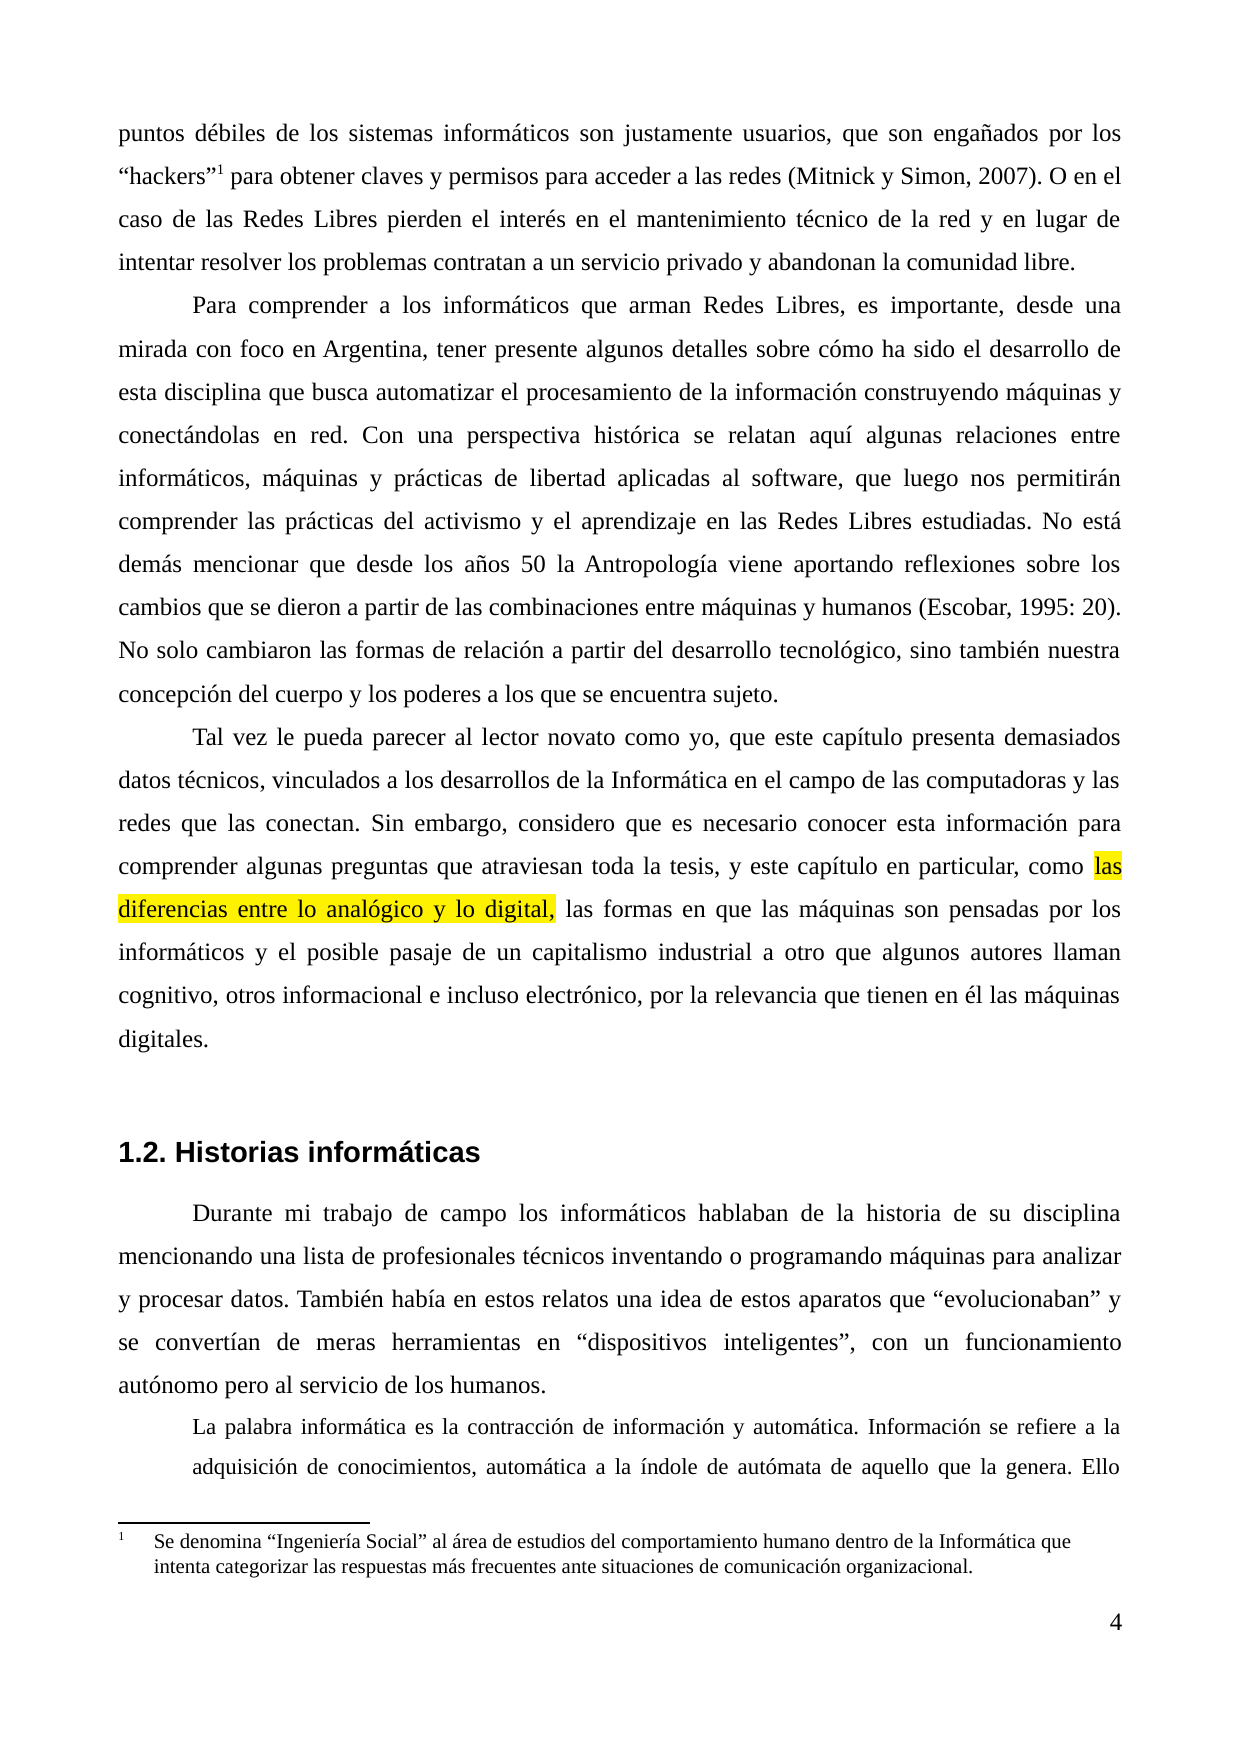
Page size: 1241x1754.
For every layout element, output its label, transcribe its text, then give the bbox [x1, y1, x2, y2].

subtitle 1.2. Historias informáticas [118, 1135, 1122, 1168]
text Durante mi trabajo de campo los informáticos hablaban de la historia de su disciplina mencionando una lista de profesionales técnicos inventando o programando máquinas para analizar y procesar datos. También había en estos relatos una idea de estos aparatos que “evolucionaban” y se convertían de meras herramientas en “dispositivos inteligentes”, con un funcionamiento autónomo pero al servicio de los humanos. [118, 1198, 1122, 1399]
text La palabra informática es la contracción de información y automática. Información se refiere a la adquisición de conocimientos, automática a la índole de autómata de aquello que la genera. Ello [192, 1413, 1122, 1479]
text Tal vez le pueda parecer al lector novato como yo, que este capítulo presenta demasiados datos técnicos, vinculados a los desarrollos de la Informática en el campo de las computadoras y las redes que las conectan. Sin embargo, considero que es necesario conocer esta información para comprender algunas preguntas que atraviesan toda la tesis, y este capítulo en particular, como las diferencias entre lo analógico y lo digital, las formas en que las máquinas son pensadas por los informáticos y el posible pasaje de un capitalismo industrial a otro que algunos autores llaman cognitivo, otros informacional e incluso electrónico, por la relevancia que tienen en él las máquinas digitales. [118, 722, 1122, 1052]
text puntos débiles de los sistemas informáticos son justamente usuarios, que son engañados por los “hackers” para obtener claves y permisos para acceder a las redes (Mitnick y Simon, 2007). O en el caso de las Redes Libres pierden el interés en el mantenimiento técnico de la red y en lugar de intentar resolver los problemas contratan a un servicio privado y abandonan la comunidad libre. [118, 118, 1122, 276]
text Para comprender a los informáticos que arman Redes Libres, es importante, desde una mirada con foco en Argentina, tener presente algunos detalles sobre cómo ha sido el desarrollo de esta disciplina que busca automatizar el procesamiento de la información construyendo máquinas y conectándolas en red. Con una perspectiva histórica se relatan aquí algunas relaciones entre informáticos, máquinas y prácticas de libertad aplicadas al software, que luego nos permitirán comprender las prácticas del activismo y el aprendizaje en las Redes Libres estudiadas. No está demás mencionar que desde los años 50 la Antropología viene aportando reflexiones sobre los cambios que se dieron a partir de las combinaciones entre máquinas y humanos (Escobar, 1995: 20). No solo cambiaron las formas de relación a partir del desarrollo tecnológico, sino también nuestra concepción del cuerpo y los poderes a los que se encuentra sujeto. [118, 291, 1122, 707]
text Se denomina “Ingeniería Social” al área de estudios del comportamiento humano dentro de la Informática que intenta categorizar las respuestas más frecuentes ante situaciones de comunicación organizacional. [118, 1529, 1122, 1578]
